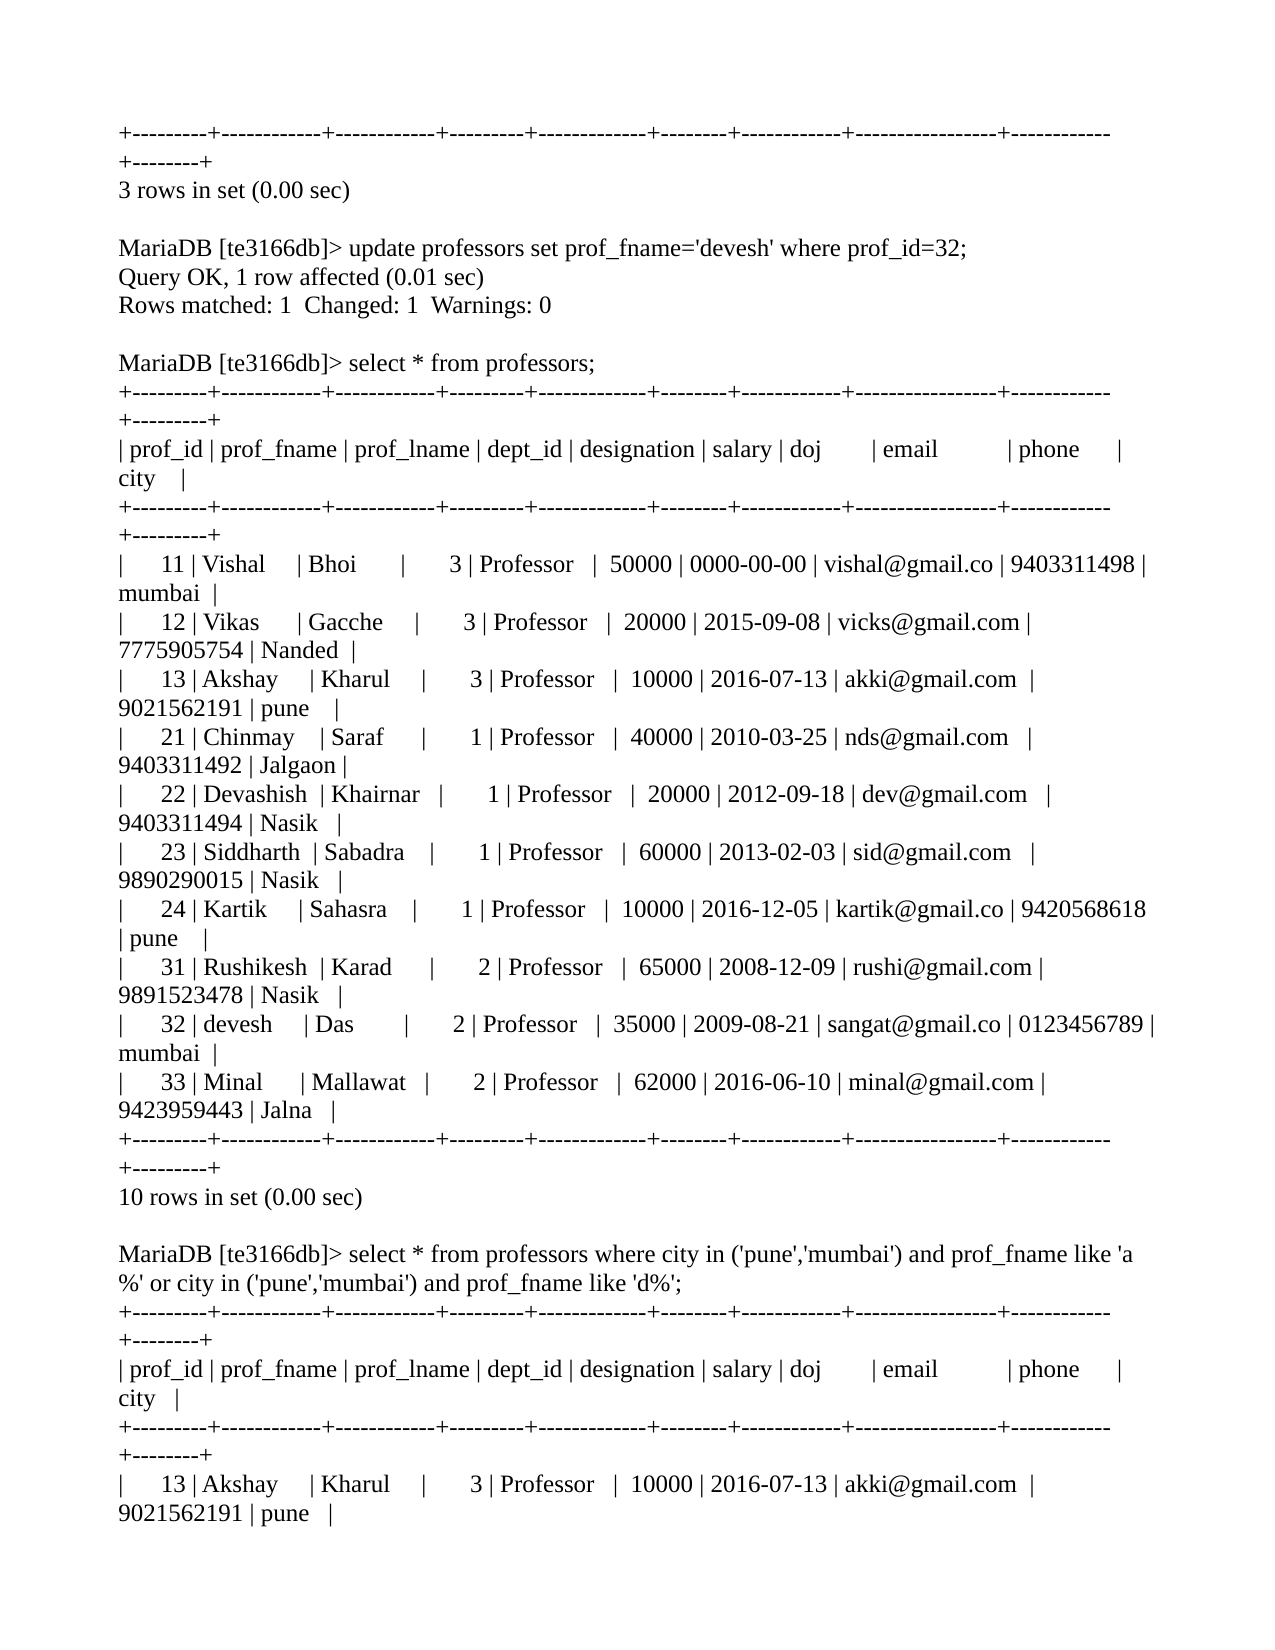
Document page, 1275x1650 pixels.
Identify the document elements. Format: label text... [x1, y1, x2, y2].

text | prof_id | prof_fname | prof_lname | dept_id | designation | salary | doj | email | phone | city | [118, 434, 1157, 492]
text MariaDB [te3166db]> select * from professors; [118, 348, 1157, 377]
text +---------+------------+------------+---------+-------------+--------+------------+-----------------+------------+--------+ [118, 1297, 1157, 1354]
text +---------+------------+------------+---------+-------------+--------+------------+-----------------+------------+--------+ [118, 118, 1157, 176]
text +---------+------------+------------+---------+-------------+--------+------------+-----------------+------------+---------+ [118, 1124, 1157, 1182]
text | 31 | Rushikesh | Karad | 2 | Professor | 65000 | 2008-12-09 | rushi@gmail.com | 9891523478 | Nasik | [118, 952, 1157, 1009]
text | 33 | Minal | Mallawat | 2 | Professor | 62000 | 2016-06-10 | minal@gmail.com | 9423959443 | Jalna | [118, 1067, 1157, 1124]
text | 24 | Kartik | Sahasra | 1 | Professor | 10000 | 2016-12-05 | kartik@gmail.co | 9420568618 | pune | [118, 894, 1157, 952]
text Rows matched: 1 Changed: 1 Warnings: 0 [118, 291, 1157, 319]
text +---------+------------+------------+---------+-------------+--------+------------+-----------------+------------+---------+ [118, 377, 1157, 434]
text 3 rows in set (0.00 sec) [118, 176, 1157, 204]
text | 11 | Vishal | Bhoi | 3 | Professor | 50000 | 0000-00-00 | vishal@gmail.co | 9403311498 | mumbai | [118, 549, 1157, 607]
text +---------+------------+------------+---------+-------------+--------+------------+-----------------+------------+---------+ [118, 492, 1157, 549]
text 10 rows in set (0.00 sec) [118, 1182, 1157, 1211]
text | 13 | Akshay | Kharul | 3 | Professor | 10000 | 2016-07-13 | akki@gmail.com | 9021562191 | pune | [118, 664, 1157, 722]
text | 22 | Devashish | Khairnar | 1 | Professor | 20000 | 2012-09-18 | dev@gmail.com | 9403311494 | Nasik | [118, 779, 1157, 837]
text | 32 | devesh | Das | 2 | Professor | 35000 | 2009-08-21 | sangat@gmail.co | 0123456789 | mumbai | [118, 1009, 1157, 1067]
text | 13 | Akshay | Kharul | 3 | Professor | 10000 | 2016-07-13 | akki@gmail.com | 9021562191 | pune | [118, 1469, 1157, 1527]
text | 12 | Vikas | Gacche | 3 | Professor | 20000 | 2015-09-08 | vicks@gmail.com | 7775905754 | Nanded | [118, 607, 1157, 664]
text | 21 | Chinmay | Saraf | 1 | Professor | 40000 | 2010-03-25 | nds@gmail.com | 9403311492 | Jalgaon | [118, 722, 1157, 779]
text +---------+------------+------------+---------+-------------+--------+------------+-----------------+------------+--------+ [118, 1412, 1157, 1469]
text MariaDB [te3166db]> select * from professors where city in ('pune','mumbai') and prof_fname like 'a%' or city in ('pune','mumbai') and prof_fname like 'd%'; [118, 1239, 1157, 1297]
text | prof_id | prof_fname | prof_lname | dept_id | designation | salary | doj | email | phone | city | [118, 1354, 1157, 1412]
text MariaDB [te3166db]> update professors set prof_fname='devesh' where prof_id=32; [118, 233, 1157, 262]
text Query OK, 1 row affected (0.01 sec) [118, 262, 1157, 291]
text | 23 | Siddharth | Sabadra | 1 | Professor | 60000 | 2013-02-03 | sid@gmail.com | 9890290015 | Nasik | [118, 837, 1157, 894]
